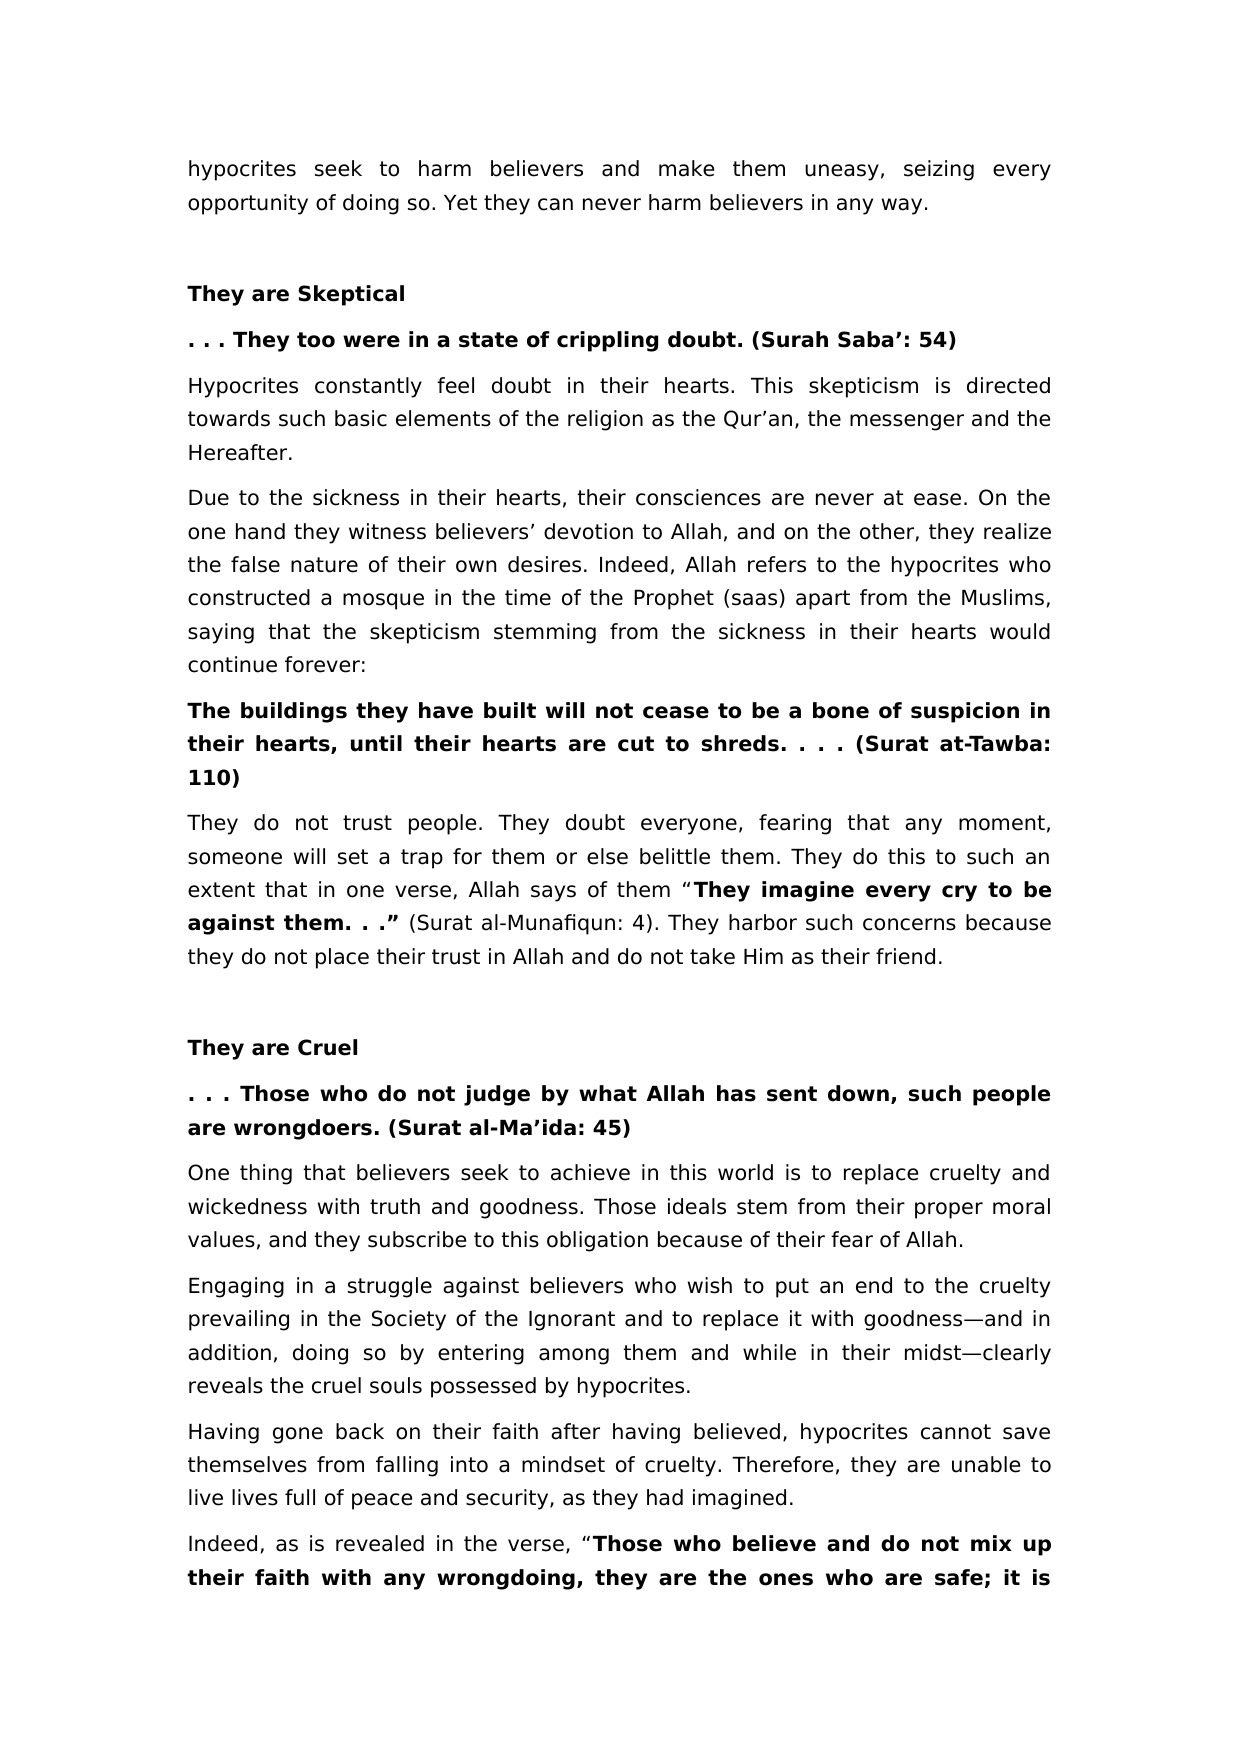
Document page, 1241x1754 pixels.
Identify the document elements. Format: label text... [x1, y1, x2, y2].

text They are Skeptical [187, 275, 1053, 308]
text One thing that believers seek to achieve in this world is to replace cruelty and wickedness with truth and goodness. Those ideals stem from their proper moral values, and they subscribe to this obligation because of their fear of Allah. [187, 1154, 1053, 1254]
text hypocrites seek to harm believers and make them uneasy, seizing every opportunity of doing so. Yet they can never harm believers in any way. [187, 150, 1053, 217]
text They are Cruel [187, 1029, 1053, 1062]
text They do not trust people. They doubt everyone, fearing that any moment, someone will set a trap for them or else belittle them. They do this to such an extent that in one verse, Allah says of them “They imagine every cry to be against them. . .” (Surat al-Munafiqun: 4). They harbor such concerns because they do not place their trust in Allah and do not take Him as their friend. [187, 804, 1053, 971]
text . . . Those who do not judge by what Allah has sent down, such people are wrongdoers. (Surat al-Ma’ida: 45) [187, 1075, 1053, 1142]
text Due to the sickness in their hearts, their consciences are never at ease. On the one hand they witness believers’ devotion to Allah, and on the other, they realize the false nature of their own desires. Indeed, Allah refers to the hypocrites who constructed a mosque in the time of the Prophet (saas) apart from the Muslims, saying that the skepticism stemming from the sickness in their hearts would continue forever: [187, 479, 1053, 679]
text The buildings they have built will not cease to be a bone of suspicion in their hearts, until their hearts are cut to shreds. . . . (Surat at-Tawba: 110) [187, 692, 1053, 792]
text Engaging in a struggle against believers who wish to put an end to the cruelty prevailing in the Society of the Ignorant and to replace it with goodness—and in addition, doing so by entering among them and while in their midst—clearly reveals the cruel souls possessed by hypocrites. [187, 1267, 1053, 1400]
text Indeed, as is revealed in the verse, “Those who believe and do not mix up their faith with any wrongdoing, they are the ones who are safe; it is [187, 1525, 1053, 1592]
text . . . They too were in a state of crippling doubt. (Surah Saba’: 54) [187, 321, 1053, 354]
text Hypocrites constantly feel doubt in their hearts. This skepticism is directed towards such basic elements of the religion as the Qur’an, the messenger and the Hereafter. [187, 367, 1053, 467]
text Having gone back on their faith after having believed, hypocrites cannot save themselves from falling into a mindset of cruelty. Therefore, they are unable to live lives full of peace and security, as they had imagined. [187, 1412, 1053, 1512]
